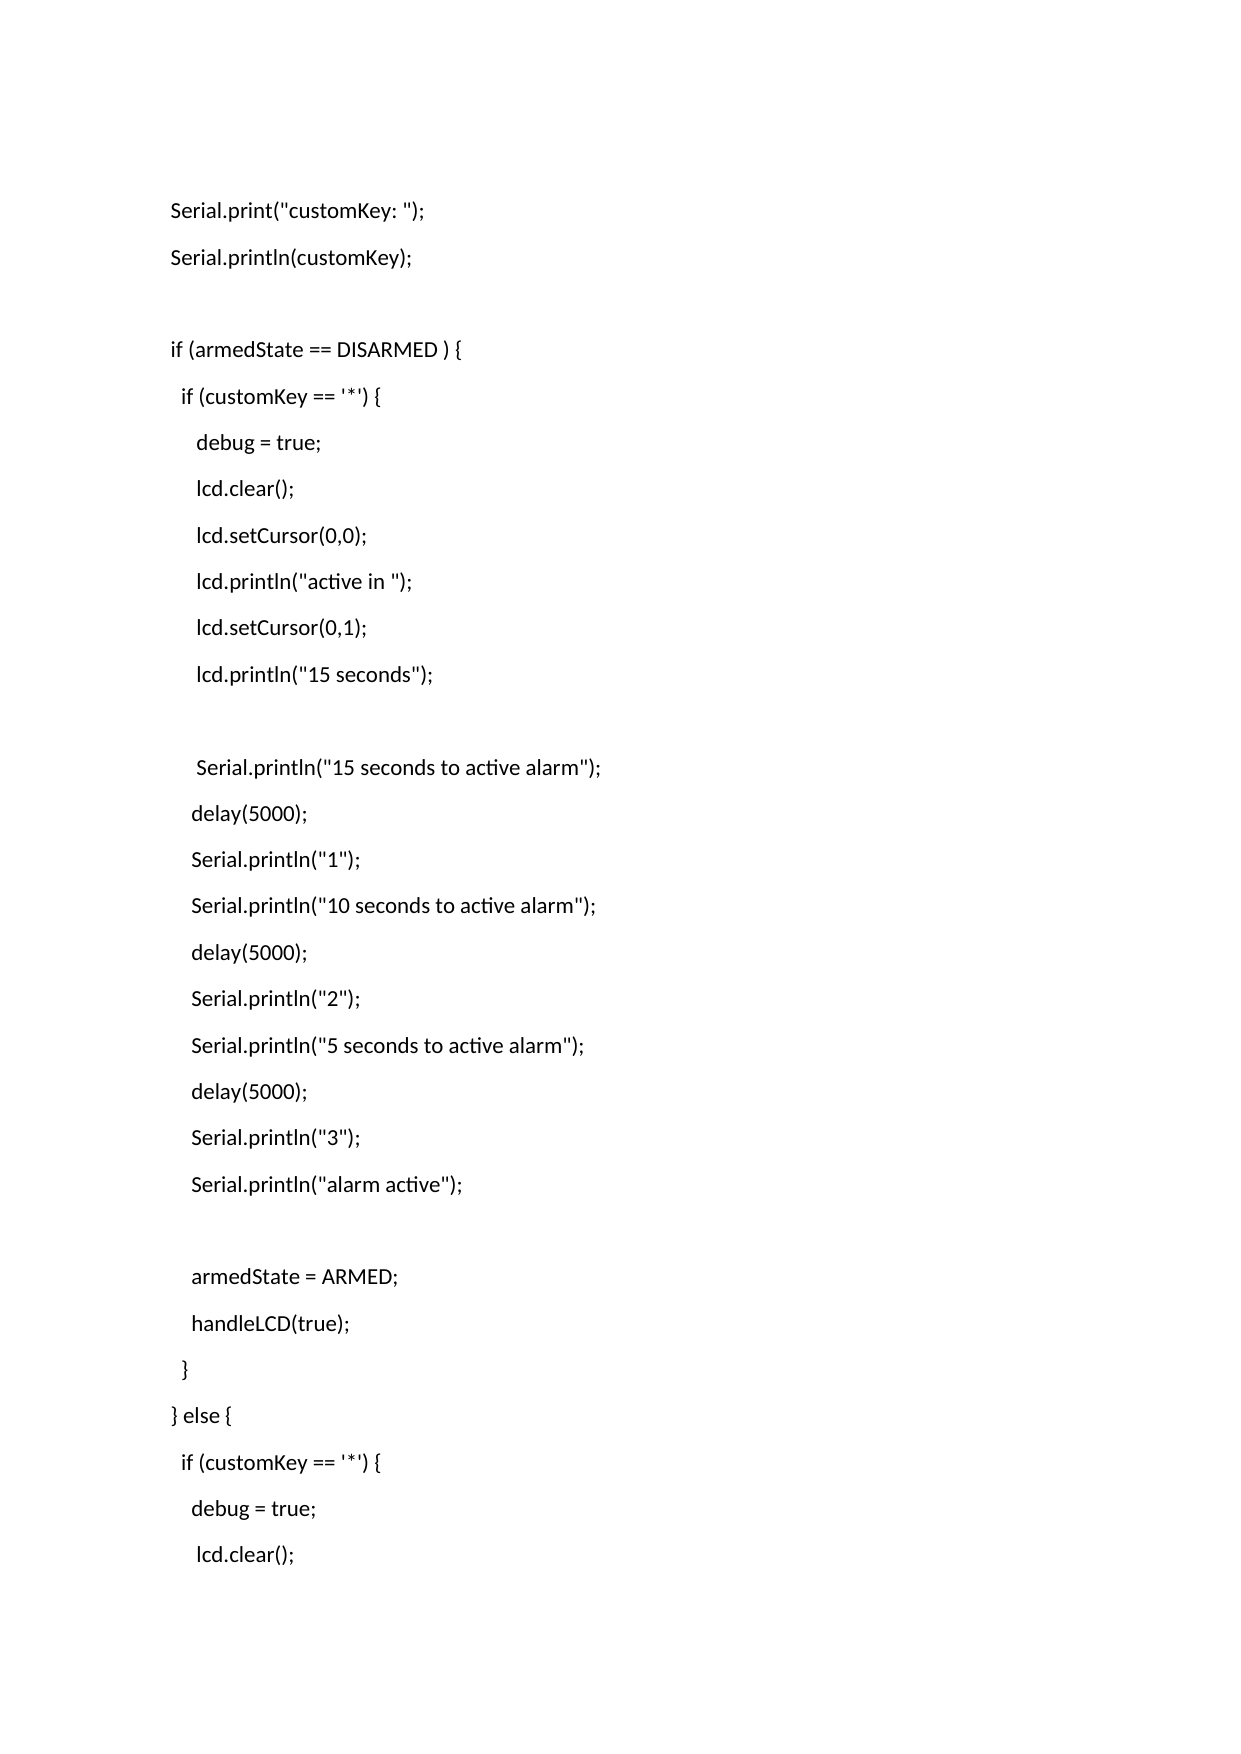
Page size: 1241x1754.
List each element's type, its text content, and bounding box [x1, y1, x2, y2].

text if (armedState == DISARMED ) { [150, 335, 1090, 363]
text delay(5000); [150, 1077, 1090, 1105]
text Serial.println("5 seconds to active alarm"); [150, 1031, 1090, 1059]
text Serial.println("3"); [150, 1123, 1090, 1151]
text Serial.println(customKey); [150, 243, 1090, 271]
text if (customKey == '*') { [150, 1448, 1090, 1476]
text Serial.print("customKey: "); [150, 196, 1090, 224]
text Serial.println("1"); [150, 845, 1090, 873]
text lcd.println("active in "); [150, 567, 1090, 595]
text delay(5000); [150, 938, 1090, 966]
text lcd.setCursor(0,1); [150, 613, 1090, 642]
text lcd.setCursor(0,0); [150, 521, 1090, 549]
text delay(5000); [150, 799, 1090, 827]
text Serial.println("alarm active"); [150, 1170, 1090, 1198]
text } else { [150, 1402, 1090, 1429]
text debug = true; [150, 428, 1090, 456]
text Serial.println("2"); [150, 984, 1090, 1012]
text if (customKey == '*') { [150, 382, 1090, 410]
text lcd.clear(); [150, 1541, 1090, 1569]
text lcd.println("15 seconds"); [150, 660, 1090, 688]
text debug = true; [150, 1494, 1090, 1522]
text handleLCD(true); [150, 1309, 1090, 1337]
text Serial.println("15 seconds to active alarm"); [150, 753, 1090, 781]
text } [150, 1355, 1090, 1383]
text armedState = ARMED; [150, 1262, 1090, 1291]
text lcd.clear(); [150, 474, 1090, 502]
text Serial.println("10 seconds to active alarm"); [150, 892, 1090, 920]
